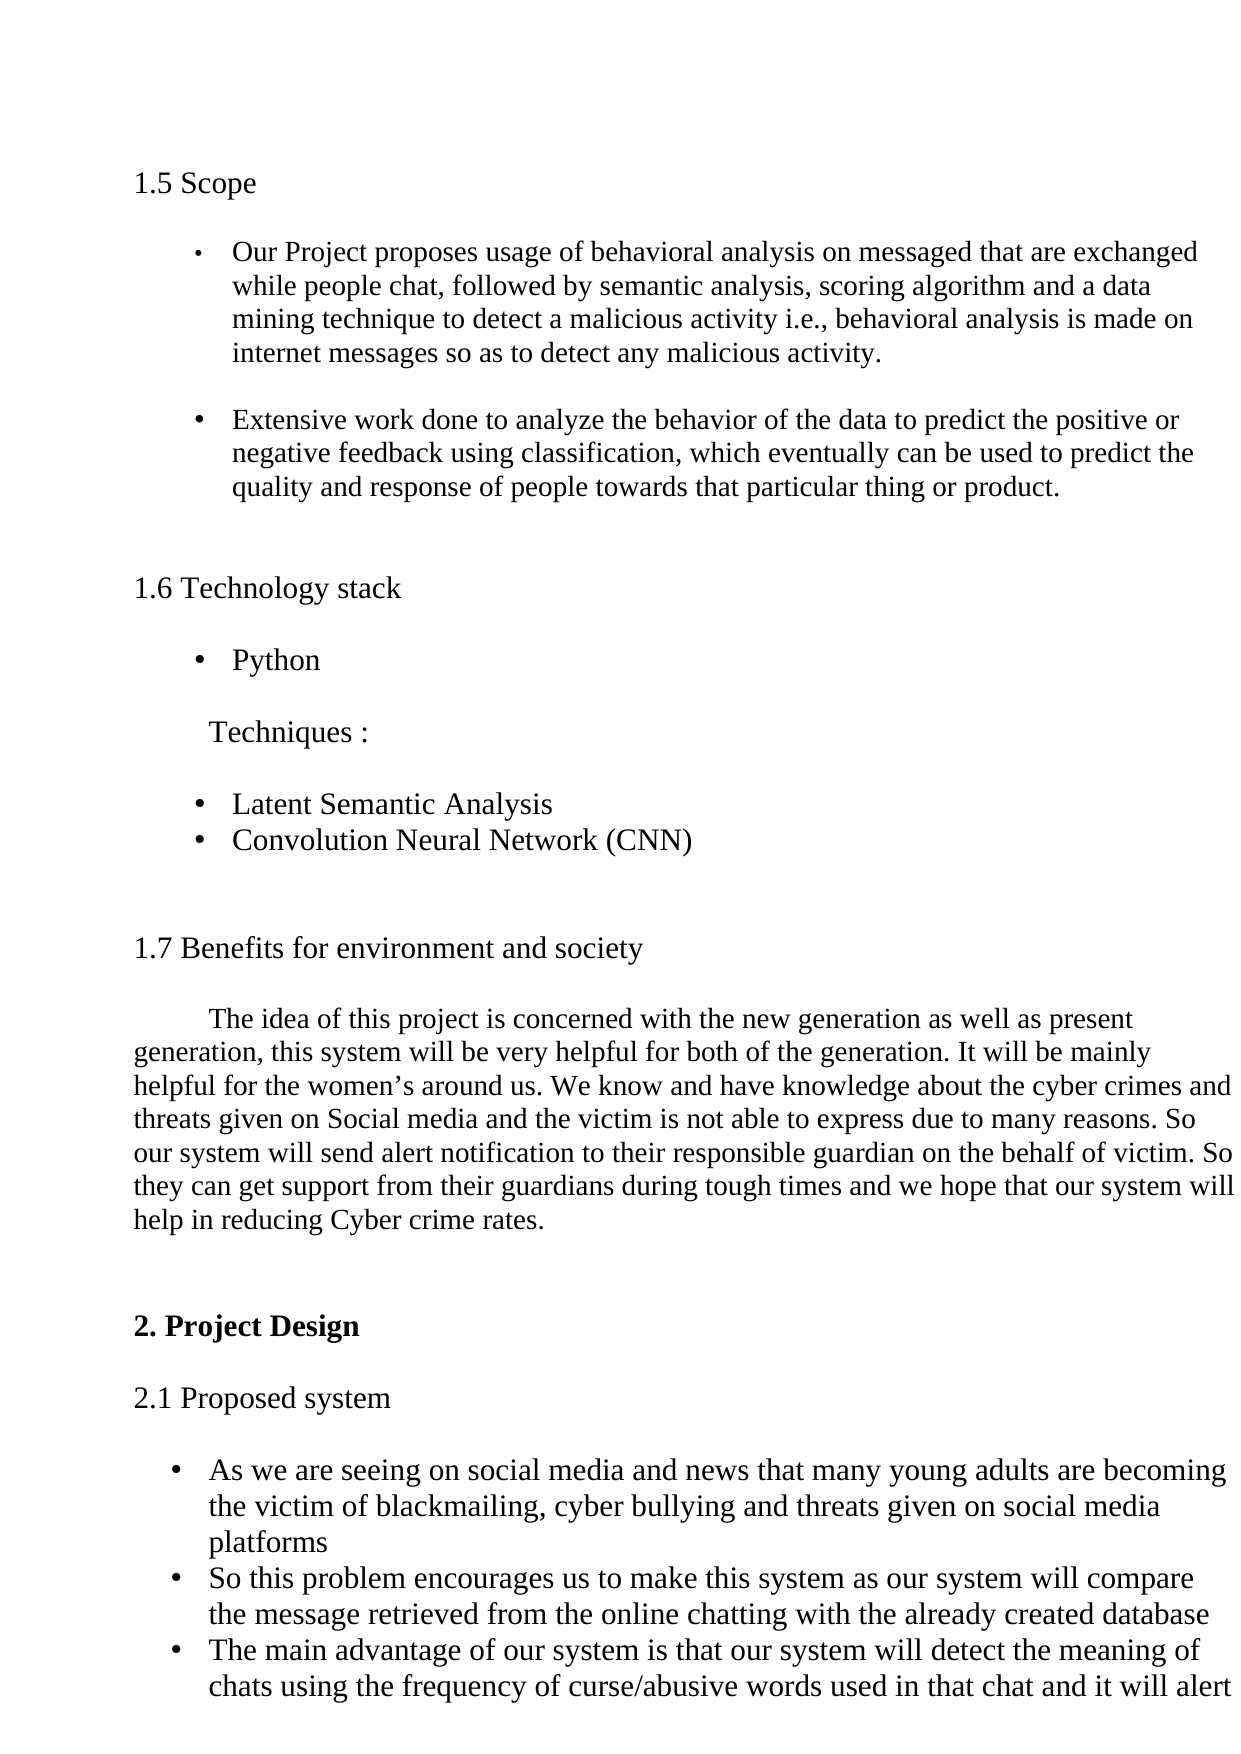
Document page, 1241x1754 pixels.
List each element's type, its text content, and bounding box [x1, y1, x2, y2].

text 1.5 Scope [133, 164, 1240, 201]
list Latent Semantic Analysis [194, 785, 1240, 821]
text 1.6 Technology stack [133, 569, 1240, 606]
list Python [194, 641, 1240, 677]
text The idea of this project is concerned with the new generation as well as present generation, this system will be very helpful for both of the generation. It will be mainly helpful for the women’s around us. We know and have knowledge about the cyber crimes and threats given on Social media and the victim is not able to express due to many reasons. So our system will send alert notification to their responsible guardian on the behalf of victim. So they can get support from their guardians during tough times and we hope that our system will help in reducing Cyber crime rates. [133, 1001, 1240, 1236]
text Techniques : [133, 713, 1240, 749]
list Extensive work done to analyze the behavior of the data to predict the positive or negative feedback using classification, which eventually can be used to predict the quality and response of people towards that particular thing or product. [194, 402, 1240, 502]
list As we are seeing on social media and news that many young adults are becoming the victim of blackmailing, cyber bullying and threats given on social media platforms [171, 1451, 1240, 1559]
list Convolution Neural Network (CNN) [194, 821, 1240, 857]
list So this problem encourages us to make this system as our system will compare the message retrieved from the online chatting with the already created database [171, 1559, 1240, 1631]
text 2. Project Design [133, 1307, 1240, 1343]
list Our Project proposes usage of behavioral analysis on messaged that are exchanged while people chat, followed by semantic analysis, scoring algorithm and a data mining technique to detect a malicious activity i.e., behavioral analysis is made on internet messages so as to detect any malicious activity. [194, 234, 1240, 368]
text 1.7 Benefits for environment and society [133, 929, 1240, 965]
list The main advantage of our system is that our system will detect the meaning of chats using the frequency of curse/abusive words used in that chat and it will alert [171, 1631, 1240, 1703]
text 2.1 Proposed system [133, 1379, 1240, 1415]
